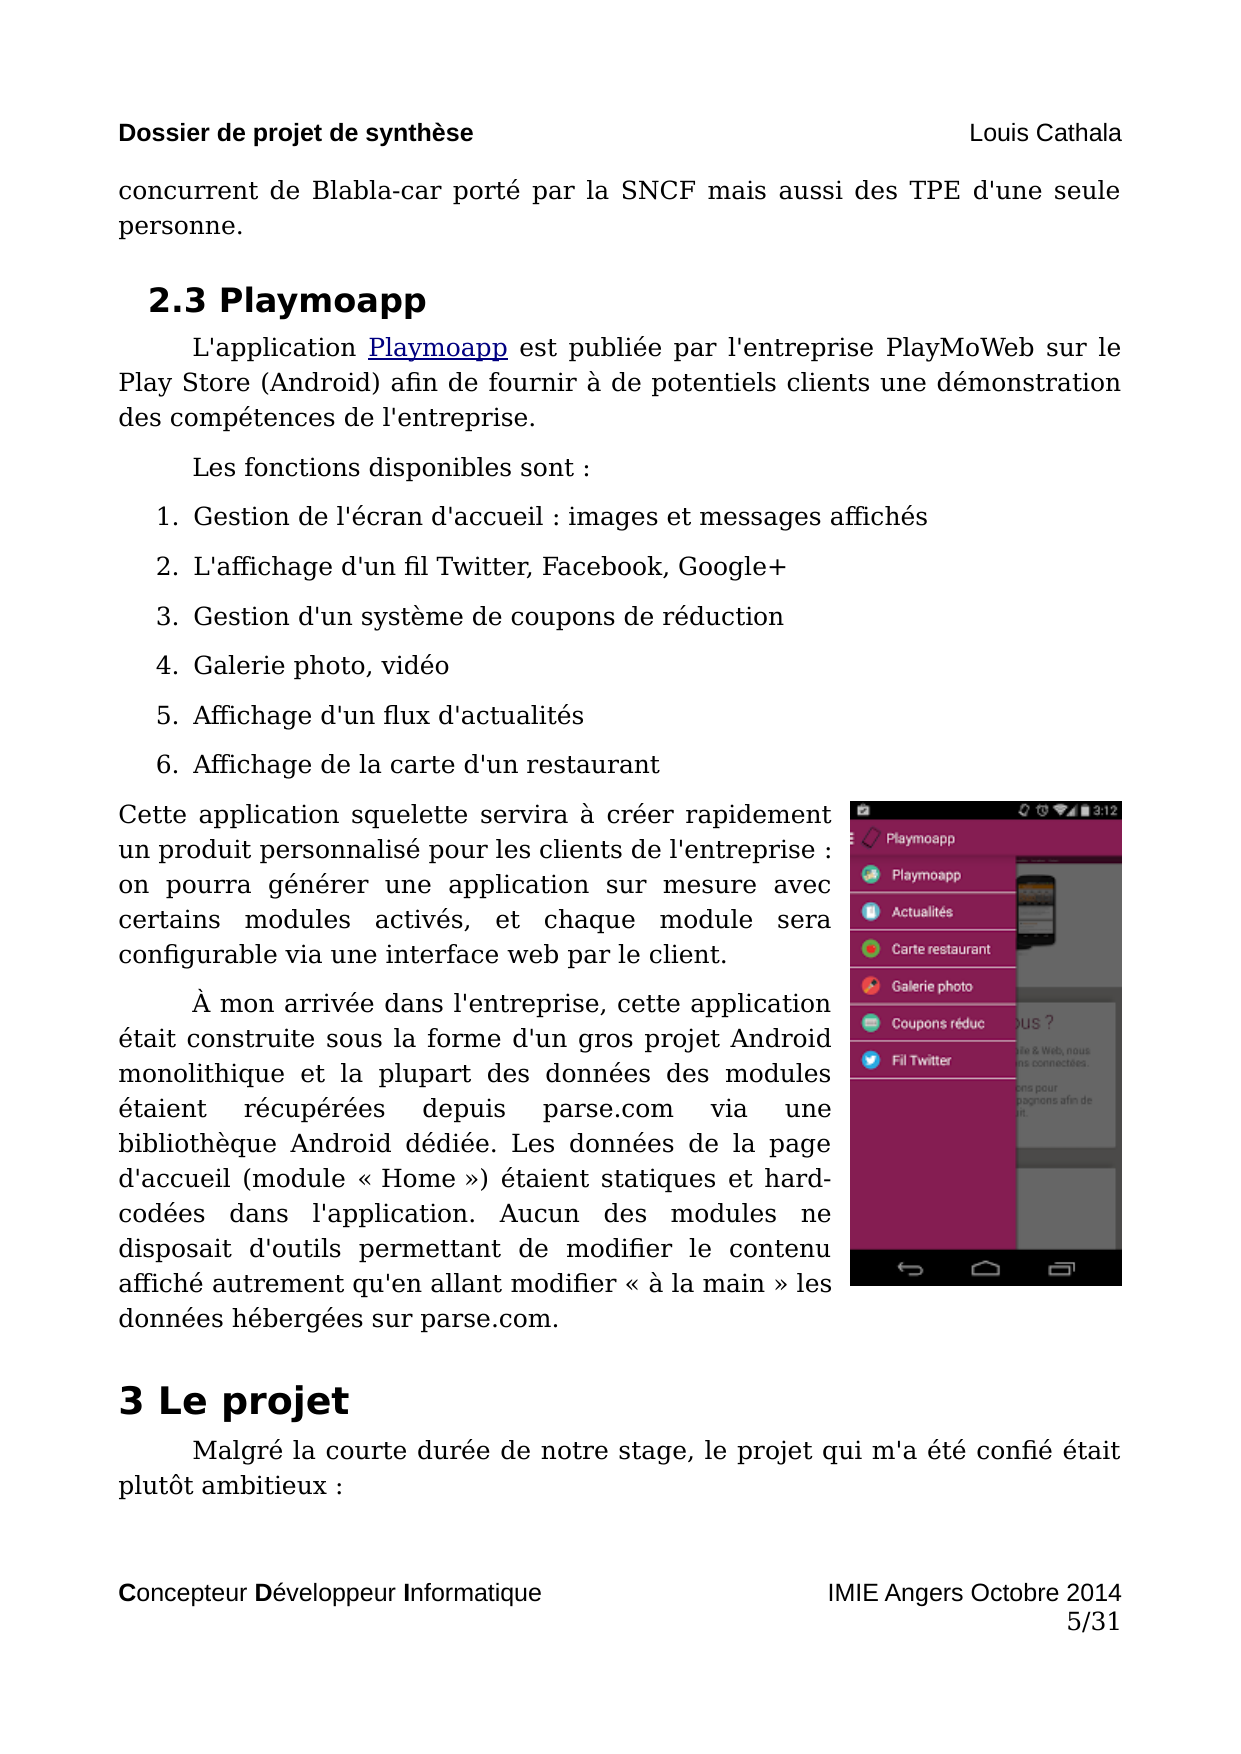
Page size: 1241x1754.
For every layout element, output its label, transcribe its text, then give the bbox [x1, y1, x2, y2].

text concurrent de Blabla-car porté par la SNCF mais aussi des TPE d'une seule personne. [118, 176, 1122, 241]
list Affichage de la carte d'un restaurant [156, 750, 1122, 779]
text Malgré la courte durée de notre stage, le projet qui m'a été confié était plutôt ambitieux : [118, 1436, 1122, 1500]
text L'application Playmoapp est publiée par l'entreprise PlayMoWeb sur le Play Store (Android) afin de fournir à de potentiels clients une démonstration des compétences de l'entreprise. [118, 333, 1122, 432]
list Gestion de l'écran d'accueil : images et messages affichés [156, 502, 1122, 532]
text À mon arrivée dans l'entreprise, cette application était construite sous la forme d'un gros projet Android monolithique et la plupart des données des modules étaient récupérées depuis parse.com via une bibliothèque Android dédiée. Les données de la page d'accueil (module « Home ») étaient statiques et hard-codées dans l'application. Aucun des modules ne disposait d'outils permettant de modifier le contenu affiché autrement qu'en allant modifier « à la main » les données hébergées sur parse.com. [118, 989, 1122, 1334]
subtitle Playmoapp [148, 282, 1122, 321]
text Les fonctions disponibles sont : [118, 453, 1122, 482]
list L'affichage d'un fil Twitter, Facebook, Google+ [156, 552, 1122, 581]
list Gestion d'un système de coupons de réduction [156, 602, 1122, 631]
list Affichage d'un flux d'actualités [156, 701, 1122, 730]
text Cette application squelette servira à créer rapidement un produit personnalisé pour les clients de l'entreprise : on pourra générer une application sur mesure avec certains modules activés, et chaque module sera configurable via une interface web par le client. [118, 800, 1122, 969]
picture [850, 801, 1122, 1286]
subtitle Le projet [118, 1379, 1122, 1423]
list Galerie photo, vidéo [156, 651, 1122, 680]
